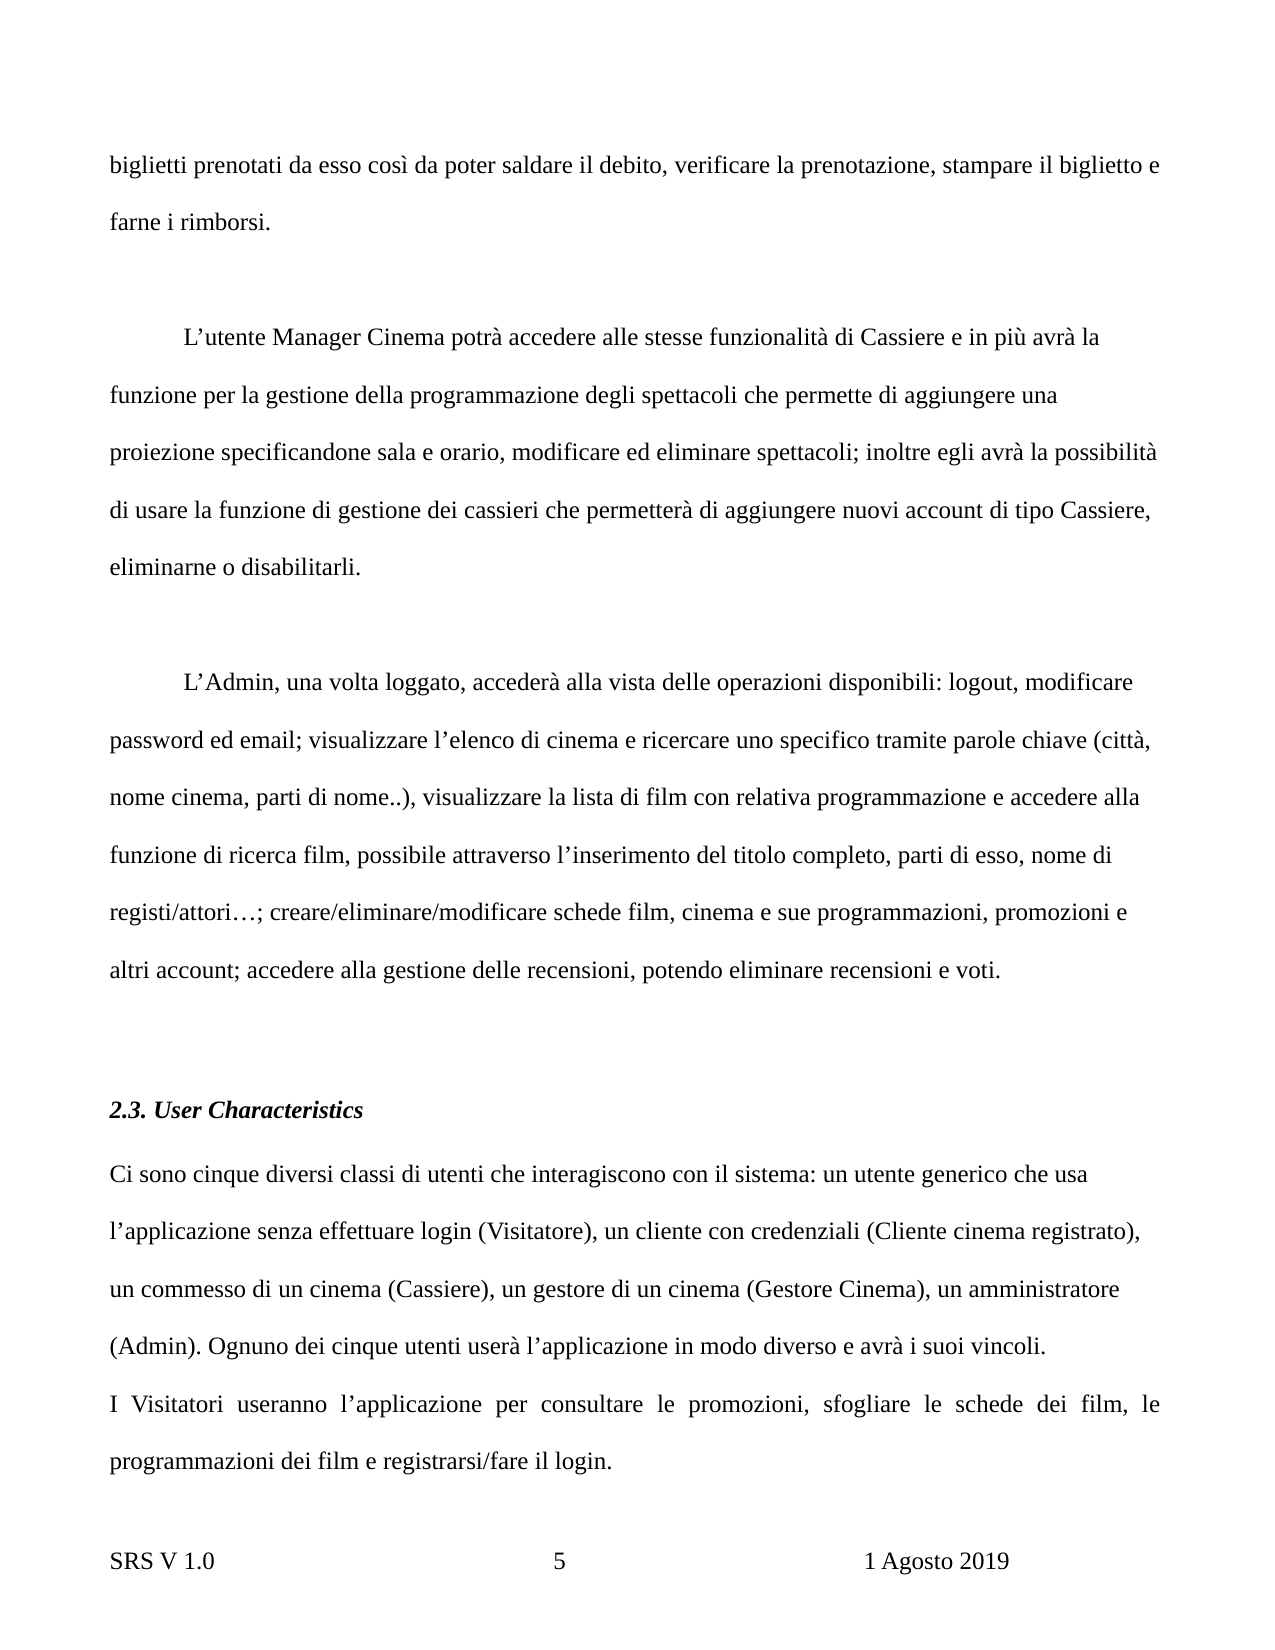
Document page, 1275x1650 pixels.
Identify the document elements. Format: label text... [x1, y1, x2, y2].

subtitle 2.3. User Characteristics [109, 1095, 1162, 1124]
text Ci sono cinque diversi classi di utenti che interagiscono con il sistema: un utente generico che usa l’applicazione senza effettuare login (Visitatore), un cliente con credenziali (Cliente cinema registrato), un commesso di un cinema (Cassiere), un gestore di un cinema (Gestore Cinema), un amministratore (Admin). Ognuno dei cinque utenti userà l’applicazione in modo diverso e avrà i suoi vincoli. [109, 1159, 1162, 1360]
text L’utente Manager Cinema potrà accedere alle stesse funzionalità di Cassiere e in più avrà la funzione per la gestione della programmazione degli spettacoli che permette di aggiungere una proiezione specificandone sala e orario, modificare ed eliminare spettacoli; inoltre egli avrà la possibilità di usare la funzione di gestione dei cassieri che permetterà di aggiungere nuovi account di tipo Cassiere, eliminarne o disabilitarli. [109, 322, 1162, 581]
text L’Admin, una volta loggato, accederà alla vista delle operazioni disponibili: logout, modificare password ed email; visualizzare l’elenco di cinema e ricercare uno specifico tramite parole chiave (città, nome cinema, parti di nome..), visualizzare la lista di film con relativa programmazione e accedere alla funzione di ricerca film, possibile attraverso l’inserimento del titolo completo, parti di esso, nome di registi/attori…; creare/eliminare/modificare schede film, cinema e sue programmazioni, promozioni e altri account; accedere alla gestione delle recensioni, potendo eliminare recensioni e voti. [109, 667, 1162, 984]
text biglietti prenotati da esso così da poter saldare il debito, verificare la prenotazione, stampare il biglietto e farne i rimborsi. [109, 150, 1162, 236]
text I Visitatori useranno l’applicazione per consultare le promozioni, sfogliare le schede dei film, le programmazioni dei film e registrarsi/fare il login. [109, 1389, 1162, 1475]
